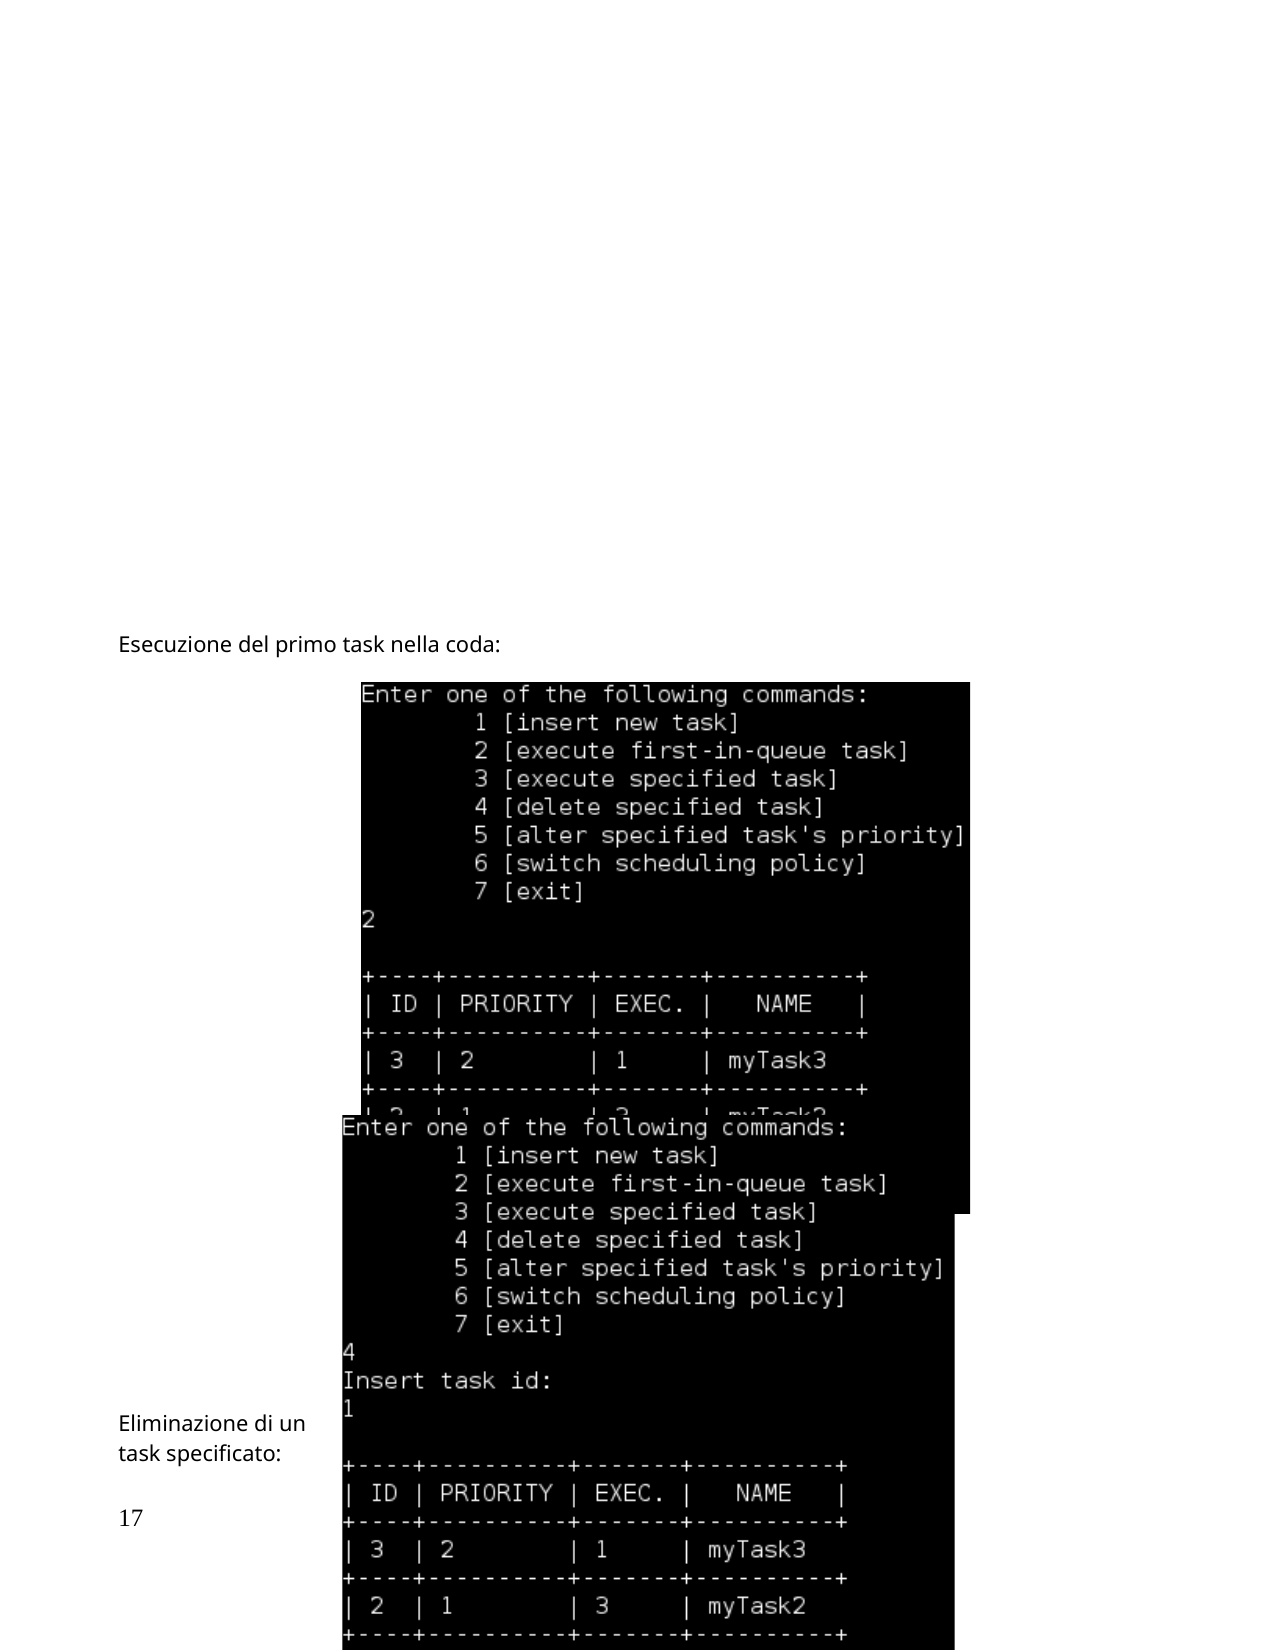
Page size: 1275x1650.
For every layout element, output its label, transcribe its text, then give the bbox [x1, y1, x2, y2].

text [955, 1408, 1157, 1468]
text Esecuzione del primo task nella coda: [118, 629, 1157, 659]
text Eliminazione di un task specificato: [118, 1408, 342, 1468]
picture [342, 682, 971, 1650]
